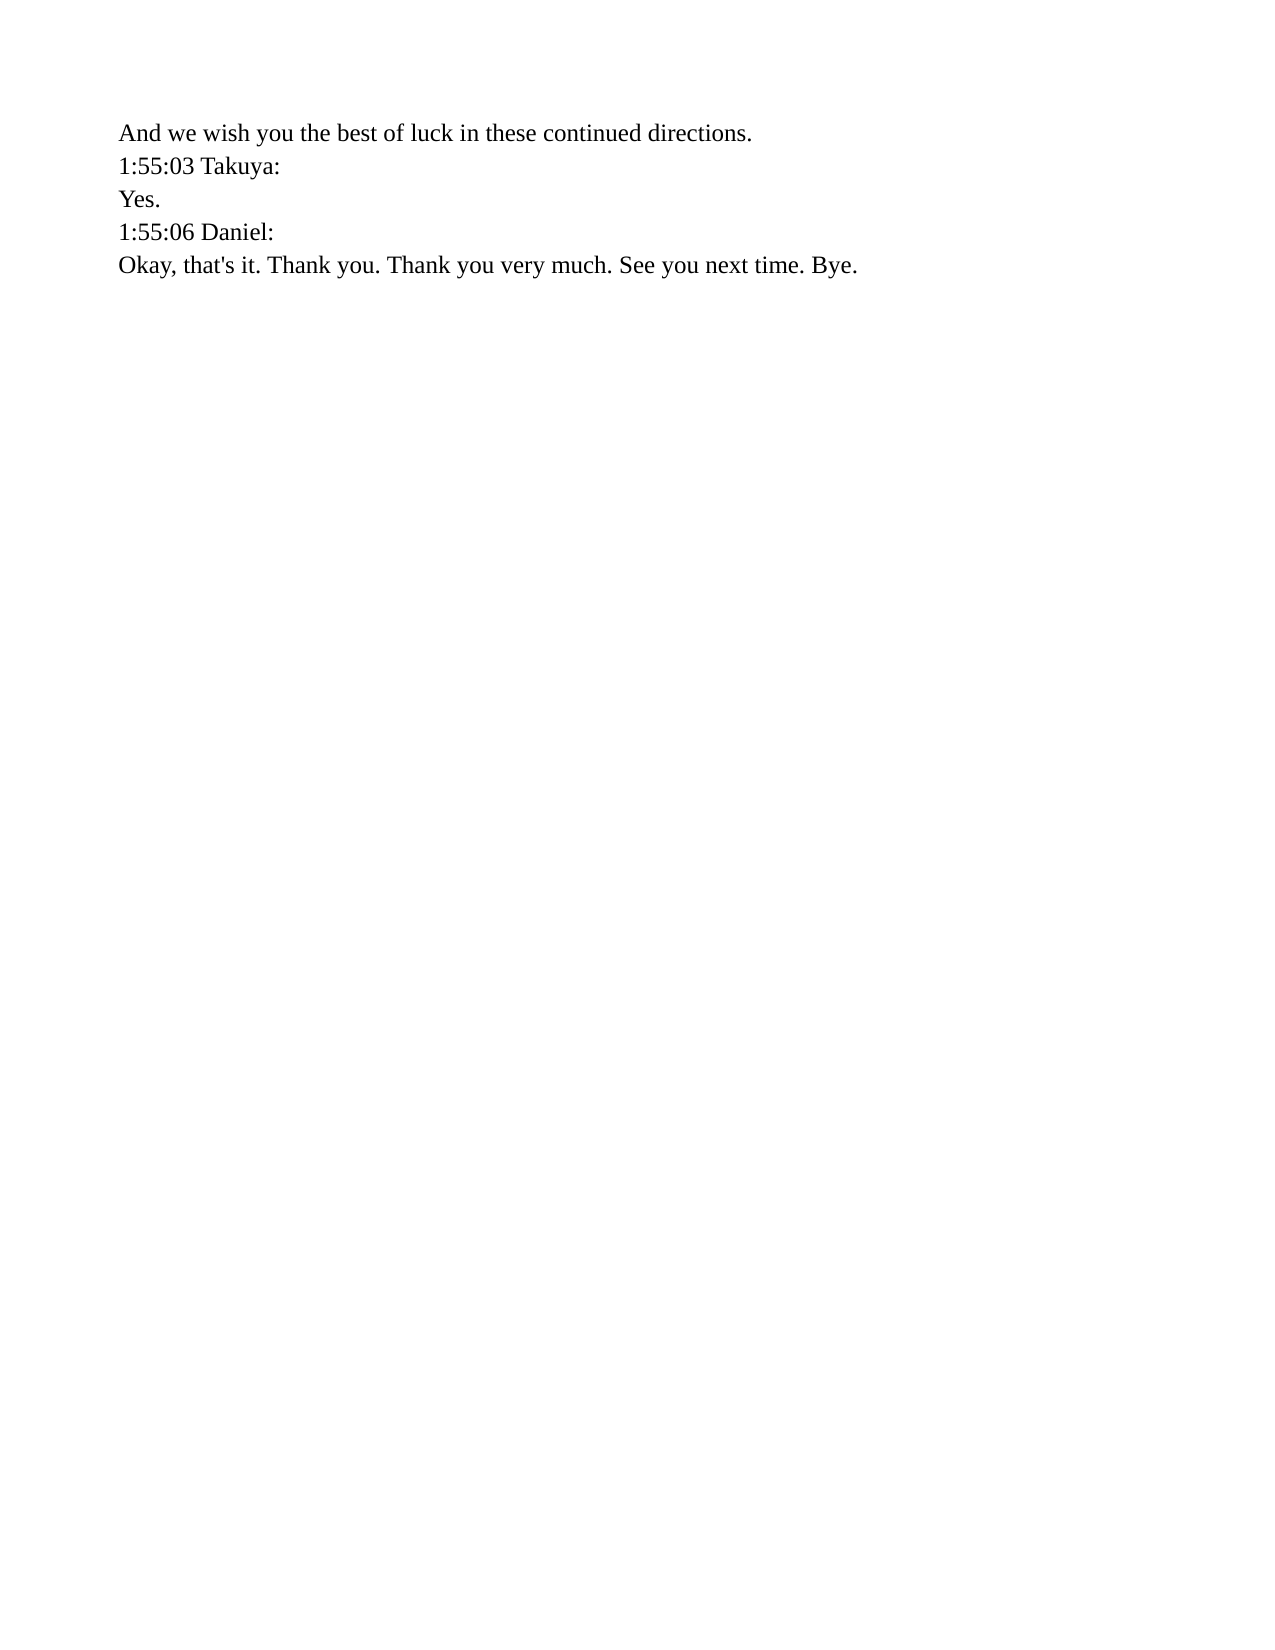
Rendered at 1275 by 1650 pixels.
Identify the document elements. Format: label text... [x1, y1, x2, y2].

text And we wish you the best of luck in these continued directions. 1:55:03 Takuya: Yes. 1:55:06 Daniel: Okay, that's it. Thank you. Thank you very much. See you next time. Bye. [118, 118, 1157, 312]
